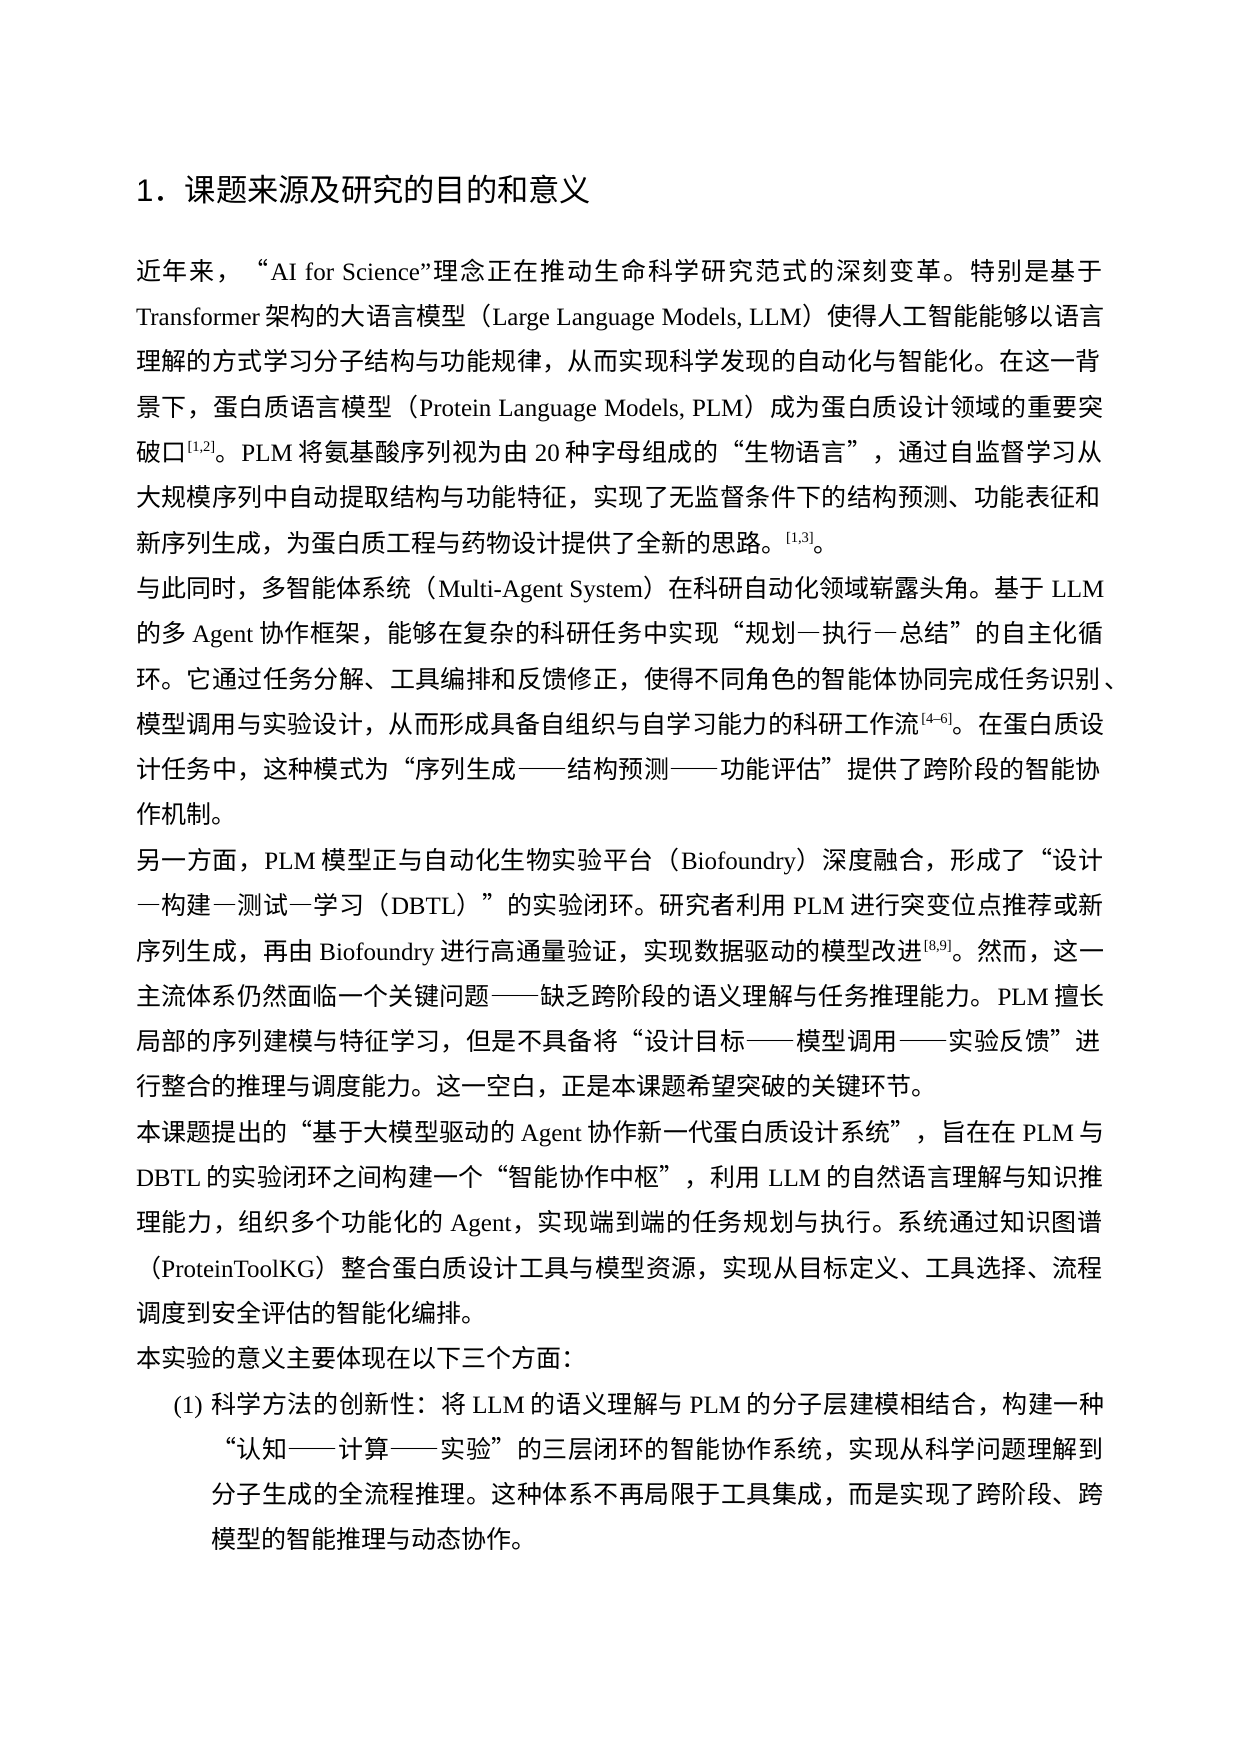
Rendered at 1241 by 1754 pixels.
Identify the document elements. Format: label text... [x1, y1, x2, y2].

subtitle 1．课题来源及研究的目的和意义 [136, 165, 1104, 211]
text 近年来，“AI for Science”理念正在推动生命科学研究范式的深刻变革。特别是基于Transformer架构的大语言模型（Large Language Models, LLM）使得人工智能能够以语言理解的方式学习分子结构与功能规律，从而实现科学发现的自动化与智能化。在这一背景下，蛋白质语言模型（Protein Language Models, PLM）成为蛋白质设计领域的重要突破口[1,2]。PLM将氨基酸序列视为由20种字母组成的“生物语言”，通过自监督学习从大规模序列中自动提取结构与功能特征，实现了无监督条件下的结构预测、功能表征和新序列生成，为蛋白质工程与药物设计提供了全新的思路。[1,3]。 [136, 251, 1104, 559]
text 本实验的意义主要体现在以下三个方面： [136, 1339, 1104, 1375]
text 另一方面，PLM模型正与自动化生物实验平台（Biofoundry）深度融合，形成了“设计—构建—测试—学习（DBTL）”的实验闭环。研究者利用PLM进行突变位点推荐或新序列生成，再由Biofoundry进行高通量验证，实现数据驱动的模型改进[8,9]。然而，这一主流体系仍然面临一个关键问题——缺乏跨阶段的语义理解与任务推理能力。PLM擅长局部的序列建模与特征学习，但是不具备将“设计目标——模型调用——实验反馈”进行整合的推理与调度能力。这一空白，正是本课题希望突破的关键环节。 [136, 840, 1104, 1103]
text 本课题提出的“基于大模型驱动的Agent协作新一代蛋白质设计系统”，旨在在PLM与DBTL的实验闭环之间构建一个“智能协作中枢”，利用LLM的自然语言理解与知识推理能力，组织多个功能化的Agent，实现端到端的任务规划与执行。系统通过知识图谱（ProteinToolKG）整合蛋白质设计工具与模型资源，实现从目标定义、工具选择、流程调度到安全评估的智能化编排。 [136, 1112, 1104, 1330]
text 与此同时，多智能体系统（Multi-Agent System）在科研自动化领域崭露头角。基于LLM的多Agent协作框架，能够在复杂的科研任务中实现“规划—执行—总结”的自主化循环。它通过任务分解、工具编排和反馈修正，使得不同角色的智能体协同完成任务识别、模型调用与实验设计，从而形成具备自组织与自学习能力的科研工作流[4–6]。在蛋白质设计任务中，这种模式为“序列生成——结构预测——功能评估”提供了跨阶段的智能协作机制。 [136, 568, 1104, 831]
list 科学方法的创新性：将LLM的语义理解与PLM的分子层建模相结合，构建一种“认知——计算——实验”的三层闭环的智能协作系统，实现从科学问题理解到分子生成的全流程推理。这种体系不再局限于工具集成，而是实现了跨阶段、跨模型的智能推理与动态协作。 [173, 1384, 1104, 1556]
